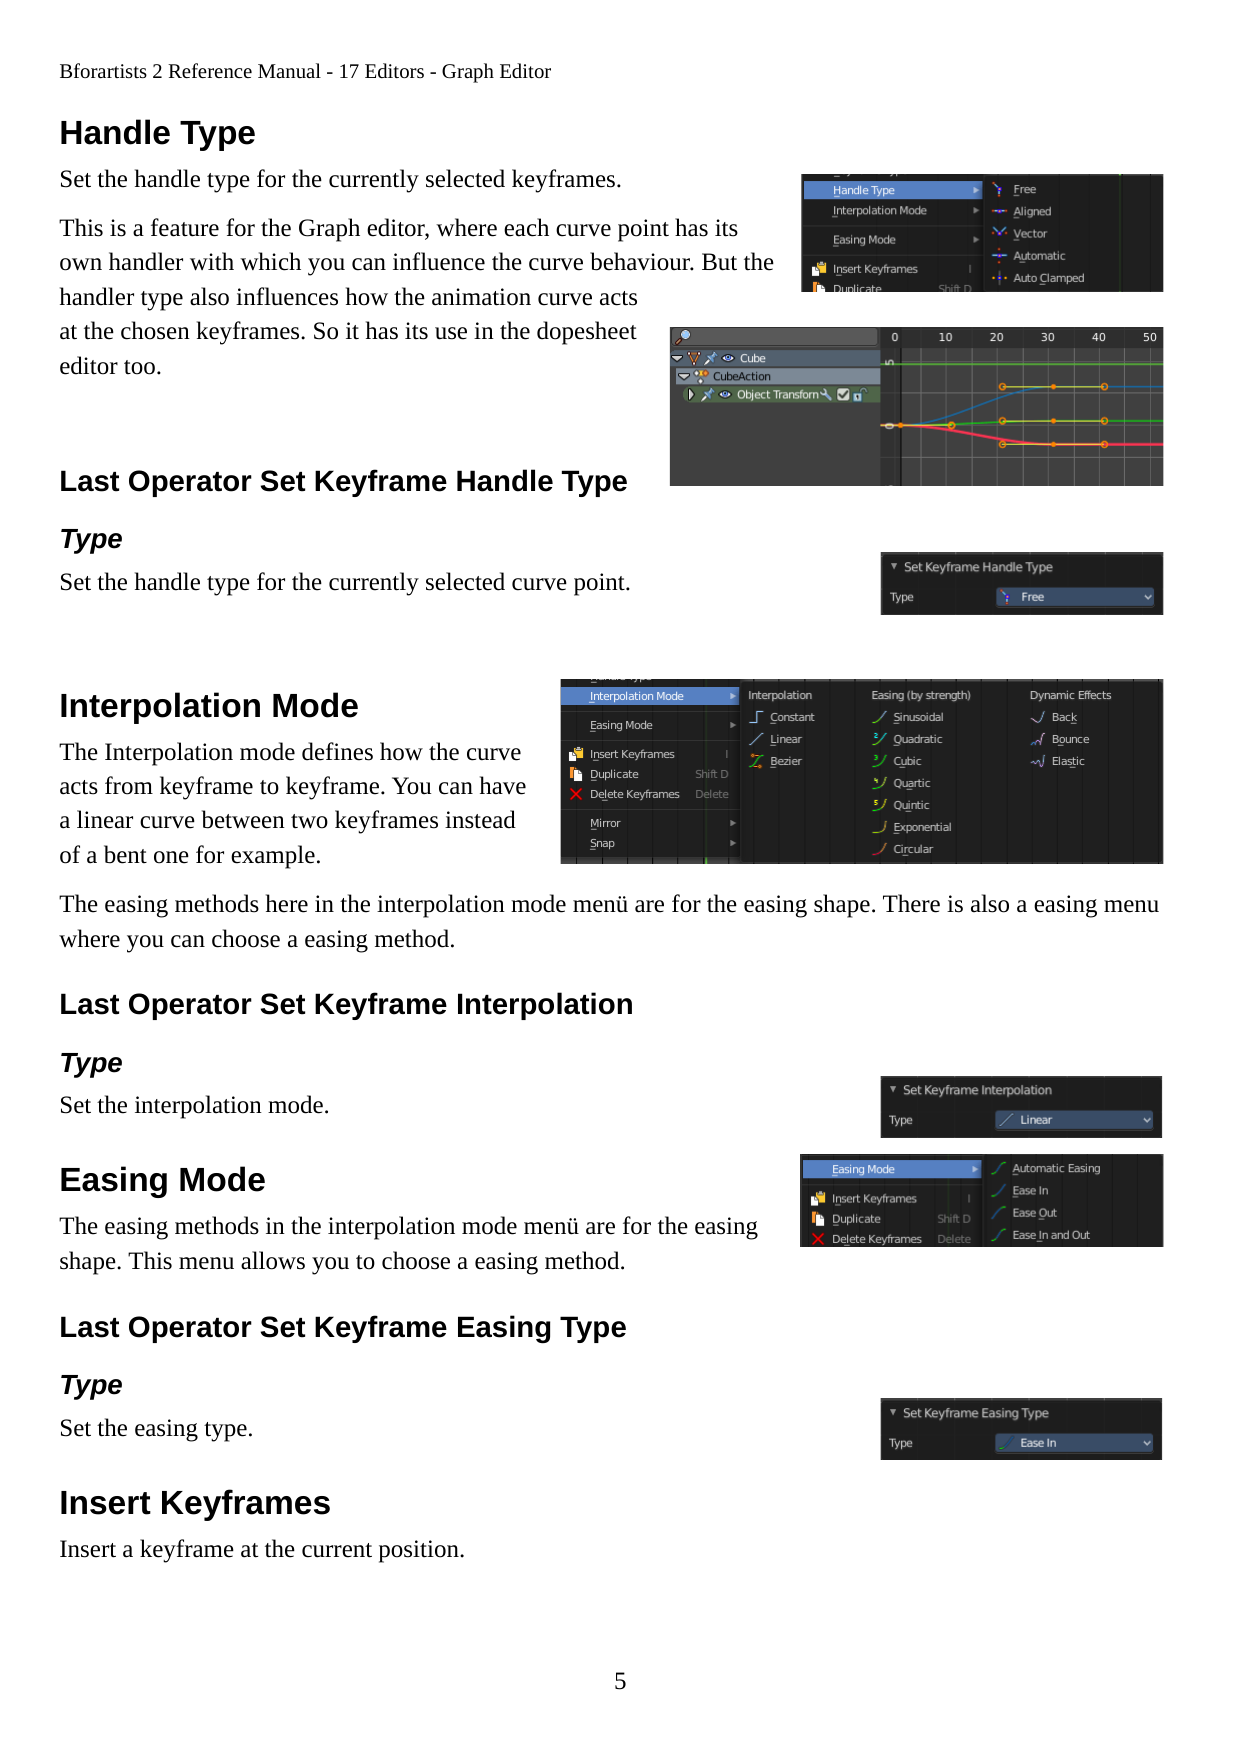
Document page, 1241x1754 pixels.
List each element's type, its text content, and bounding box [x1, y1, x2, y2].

subtitle Last Operator Set Keyframe Interpolation [59, 987, 1181, 1021]
subtitle Type [59, 522, 1181, 554]
picture [880, 1398, 1163, 1460]
subtitle Type [59, 1368, 1181, 1400]
text This is a feature for the Graph editor, where each curve point has its own handler with which you can influence the curve behaviour. But the handler type also influences how the animation curve acts at the chosen keyframes. So it has its use in the dopesheet editor too. [59, 213, 1181, 379]
subtitle Type [59, 1046, 1181, 1078]
subtitle [1164, 1160, 1181, 1199]
text The Interpolation mode defines how the curve acts from keyframe to keyframe. You can have a linear curve between two keyframes instead of a bent one for example. [59, 737, 1181, 869]
subtitle Handle Type [59, 113, 1181, 151]
subtitle Last Operator Set Keyframe Handle Type [59, 463, 1181, 497]
text Set the interpolation mode. [59, 1090, 880, 1119]
picture [800, 1154, 1164, 1247]
subtitle Last Operator Set Keyframe Easing Type [59, 1309, 1181, 1343]
subtitle Easing Mode [59, 1160, 800, 1199]
text Set the easing type. [59, 1413, 880, 1441]
text The easing methods in the interpolation mode menü are for the easing shape. This menu allows you to choose a easing method. [59, 1211, 1181, 1275]
picture [880, 1076, 1163, 1138]
subtitle Interpolation Mode [59, 686, 560, 724]
subtitle Insert Keyframes [59, 1483, 1181, 1521]
text Set the handle type for the currently selected curve point. [59, 567, 880, 595]
text Insert a keyframe at the current position. [59, 1534, 1181, 1562]
picture [669, 327, 1164, 486]
picture [560, 679, 1164, 864]
subtitle [1164, 686, 1181, 724]
text The easing methods here in the interpolation mode menü are for the easing shape. There is also a easing menu where you can choose a easing method. [59, 889, 1181, 952]
text [1163, 1413, 1181, 1441]
picture [801, 174, 1164, 292]
picture [880, 552, 1164, 615]
text Set the handle type for the currently selected keyframes. [59, 164, 1181, 192]
